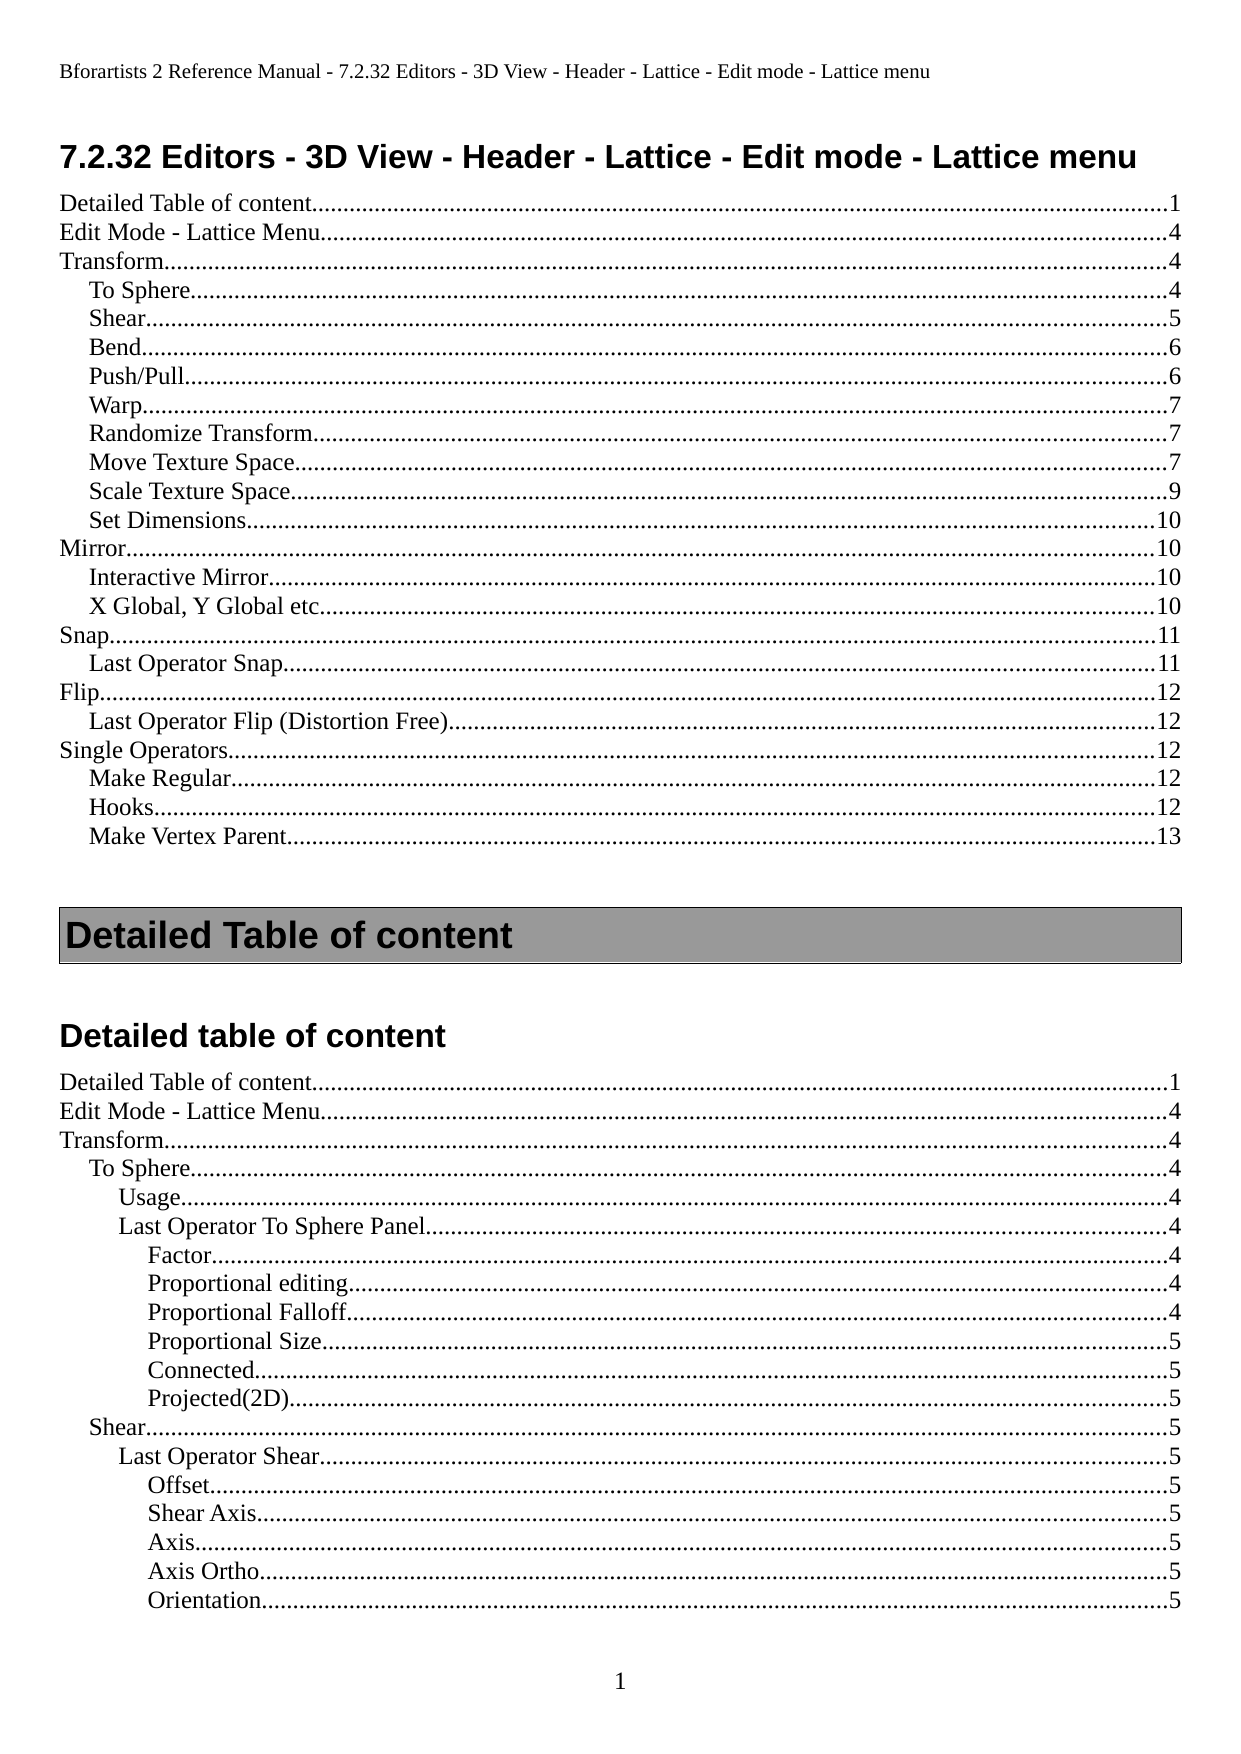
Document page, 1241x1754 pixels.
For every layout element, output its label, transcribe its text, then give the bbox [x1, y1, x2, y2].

text Bend 6 [88, 332, 1181, 361]
text Make Vertex Parent 13 [88, 821, 1181, 850]
text Randomize Transform 7 [88, 418, 1181, 447]
text Proportional Size 5 [147, 1326, 1181, 1355]
text Scale Texture Space 9 [88, 476, 1181, 505]
subtitle 7.2.32 Editors - 3D View - Header - Lattice - Edit mode - Lattice menu [59, 138, 1181, 176]
text Shear 5 [88, 1412, 1181, 1441]
text Mirror 10 [59, 533, 1181, 562]
text Orientation 5 [147, 1585, 1181, 1613]
text Transform 4 [59, 1125, 1181, 1153]
text Make Regular 12 [88, 763, 1181, 792]
text X Global, Y Global etc. 10 [88, 591, 1181, 620]
text Offset 5 [147, 1470, 1181, 1498]
text Factor 4 [147, 1240, 1181, 1268]
text Proportional Falloff 4 [147, 1297, 1181, 1326]
subtitle Detailed table of content [59, 1016, 1181, 1055]
text Last Operator To Sphere Panel 4 [118, 1211, 1181, 1240]
text Single Operators 12 [59, 735, 1181, 763]
table_header Detailed Table of content [60, 908, 1181, 962]
text Shear Axis 5 [147, 1498, 1181, 1527]
text Usage 4 [118, 1182, 1181, 1211]
text Detailed Table of content 1 [59, 1067, 1181, 1096]
text Set Dimensions 10 [88, 505, 1181, 533]
text Axis 5 [147, 1527, 1181, 1556]
text Detailed Table of content 1 [59, 188, 1181, 217]
text Interactive Mirror 10 [88, 562, 1181, 591]
text To Sphere 4 [88, 1153, 1181, 1182]
text Warp 7 [88, 390, 1181, 418]
text Proportional editing 4 [147, 1268, 1181, 1297]
text Edit Mode - Lattice Menu 4 [59, 1096, 1181, 1125]
text Snap 11 [59, 620, 1181, 648]
text Last Operator Shear 5 [118, 1441, 1181, 1470]
text Last Operator Flip (Distortion Free) 12 [88, 706, 1181, 735]
text Projected(2D) 5 [147, 1383, 1181, 1412]
text Hooks 12 [88, 792, 1181, 821]
text Axis Ortho 5 [147, 1556, 1181, 1585]
text Edit Mode - Lattice Menu 4 [59, 217, 1181, 246]
text Last Operator Snap 11 [88, 648, 1181, 677]
text Push/Pull 6 [88, 361, 1181, 390]
text Transform 4 [59, 246, 1181, 275]
text Flip 12 [59, 677, 1181, 706]
text To Sphere 4 [88, 275, 1181, 303]
text Move Texture Space 7 [88, 447, 1181, 476]
text Connected 5 [147, 1355, 1181, 1383]
text Shear 5 [88, 303, 1181, 332]
